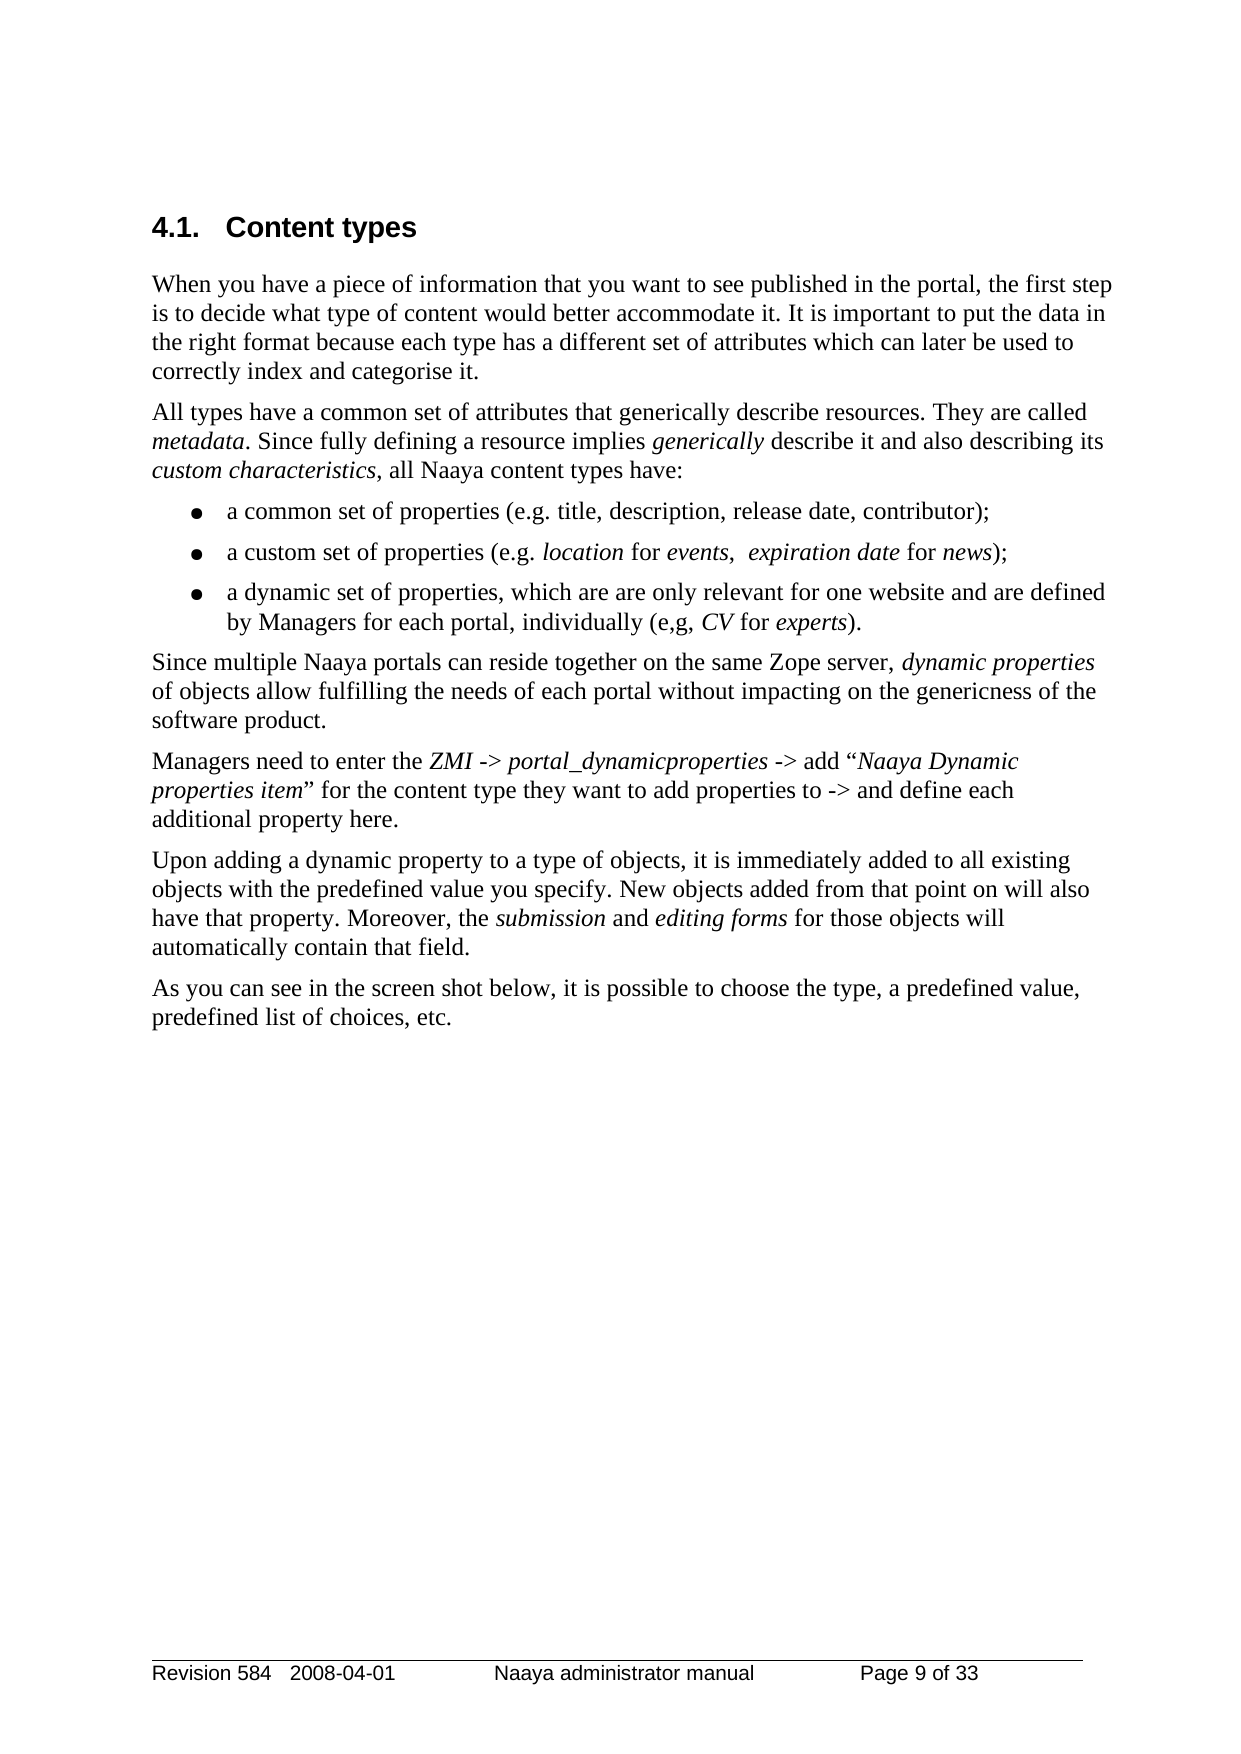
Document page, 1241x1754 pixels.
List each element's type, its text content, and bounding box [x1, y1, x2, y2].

list a common set of properties (e.g. title, description, release date, contributor); [189, 496, 1120, 525]
text When you have a piece of information that you want to see published in the portal, the first step is to decide what type of content would better accommodate it. It is important to put the data in the right format because each type has a different set of attributes which can later be used to correctly index and categorise it. [152, 269, 1120, 385]
text Managers need to enter the ZMI -> portal_dynamicproperties -> add “Naaya Dynamic properties item” for the content type they want to add properties to -> and define each additional property here. [152, 746, 1120, 833]
text As you can see in the screen shot below, it is possible to choose the type, a predefined value, predefined list of choices, etc. [152, 973, 1120, 1031]
text Since multiple Naaya portals can reside together on the same Zope server, dynamic properties of objects allow fulfilling the needs of each portal without impacting on the genericness of the software product. [152, 647, 1120, 734]
text All types have a common set of attributes that generically describe resources. They are called metadata. Since fully defining a resource implies generically describe it and also describing its custom characteristics, all Naaya content types have: [152, 397, 1120, 484]
text Upon adding a dynamic property to a type of objects, it is immediately added to all existing objects with the predefined value you specify. New objects added from that point on will also have that property. Moreover, the submission and editing forms for those objects will automatically contain that field. [152, 845, 1120, 961]
subtitle Content types [152, 210, 1120, 244]
list a custom set of properties (e.g. location for events, expiration date for news); [189, 536, 1120, 566]
list a dynamic set of properties, which are are only relevant for one website and are defined by Managers for each portal, individually (e,g, CV for experts). [189, 577, 1120, 635]
